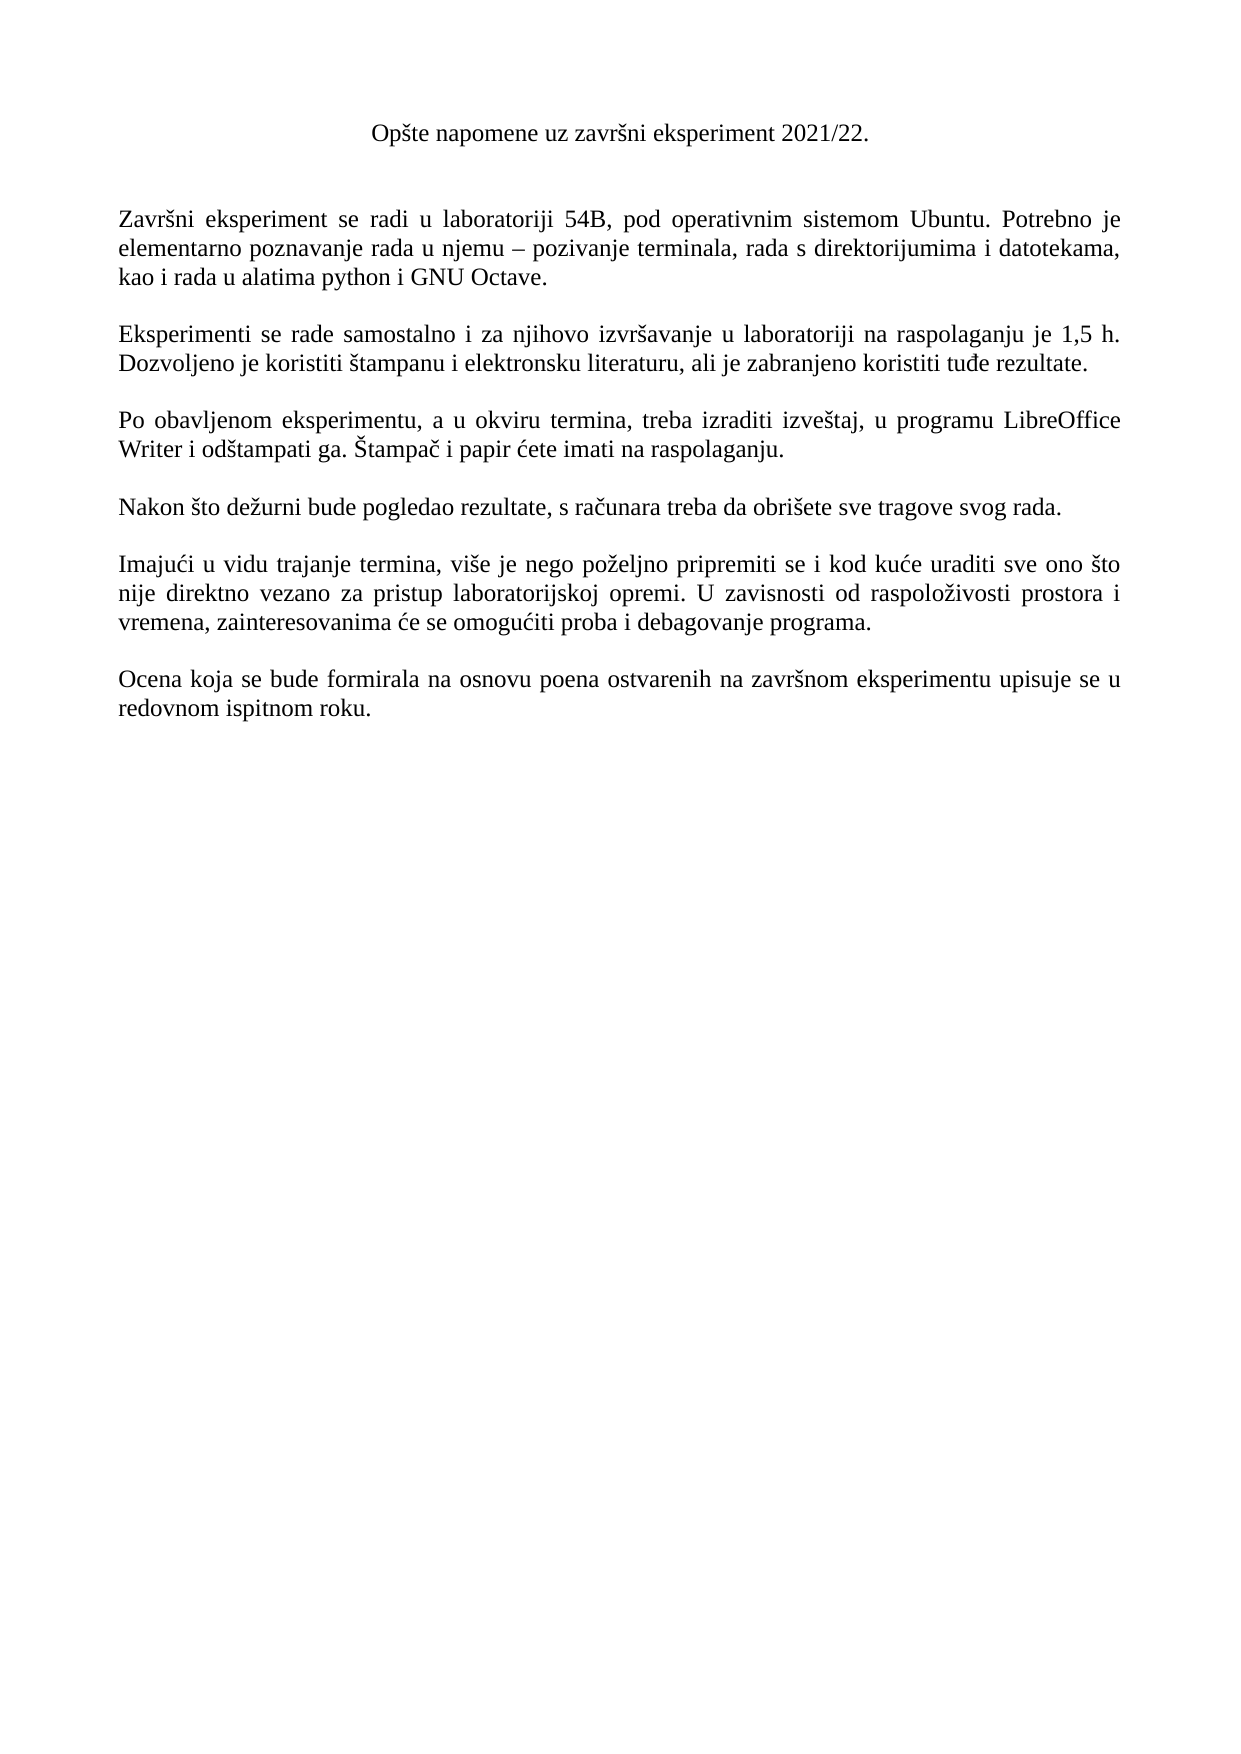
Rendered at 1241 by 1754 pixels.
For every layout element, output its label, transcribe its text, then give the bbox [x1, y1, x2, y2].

text Eksperimenti se rade samostalno i za njihovo izvršavanje u laboratoriji na raspolaganju je 1,5 h. Dozvoljeno je koristiti štampanu i elektronsku literaturu, ali je zabranjeno koristiti tuđe rezultate. [118, 319, 1122, 377]
text Po obavljenom eksperimentu, a u okviru termina, treba izraditi izveštaj, u programu LibreOffice Writer i odštampati ga. Štampač i papir ćete imati na raspolaganju. [118, 406, 1122, 463]
text Imajući u vidu trajanje termina, više je nego poželjno pripremiti se i kod kuće uraditi sve ono što nije direktno vezano za pristup laboratorijskoj opremi. U zavisnosti od raspoloživosti prostora i vremena, zainteresovanima će se omogućiti proba i debagovanje programa. [118, 549, 1122, 636]
text Opšte napomene uz završni eksperiment 2021/22. [118, 118, 1122, 147]
text Nakon što dežurni bude pogledao rezultate, s računara treba da obrišete sve tragove svog rada. [118, 492, 1122, 521]
text Ocena koja se bude formirala na osnovu poena ostvarenih na završnom eksperimentu upisuje se u redovnom ispitnom roku. [118, 664, 1122, 722]
text Završni eksperiment se radi u laboratoriji 54B, pod operativnim sistemom Ubuntu. Potrebno je elementarno poznavanje rada u njemu – pozivanje terminala, rada s direktorijumima i datotekama, kao i rada u alatima python i GNU Octave. [118, 204, 1122, 291]
